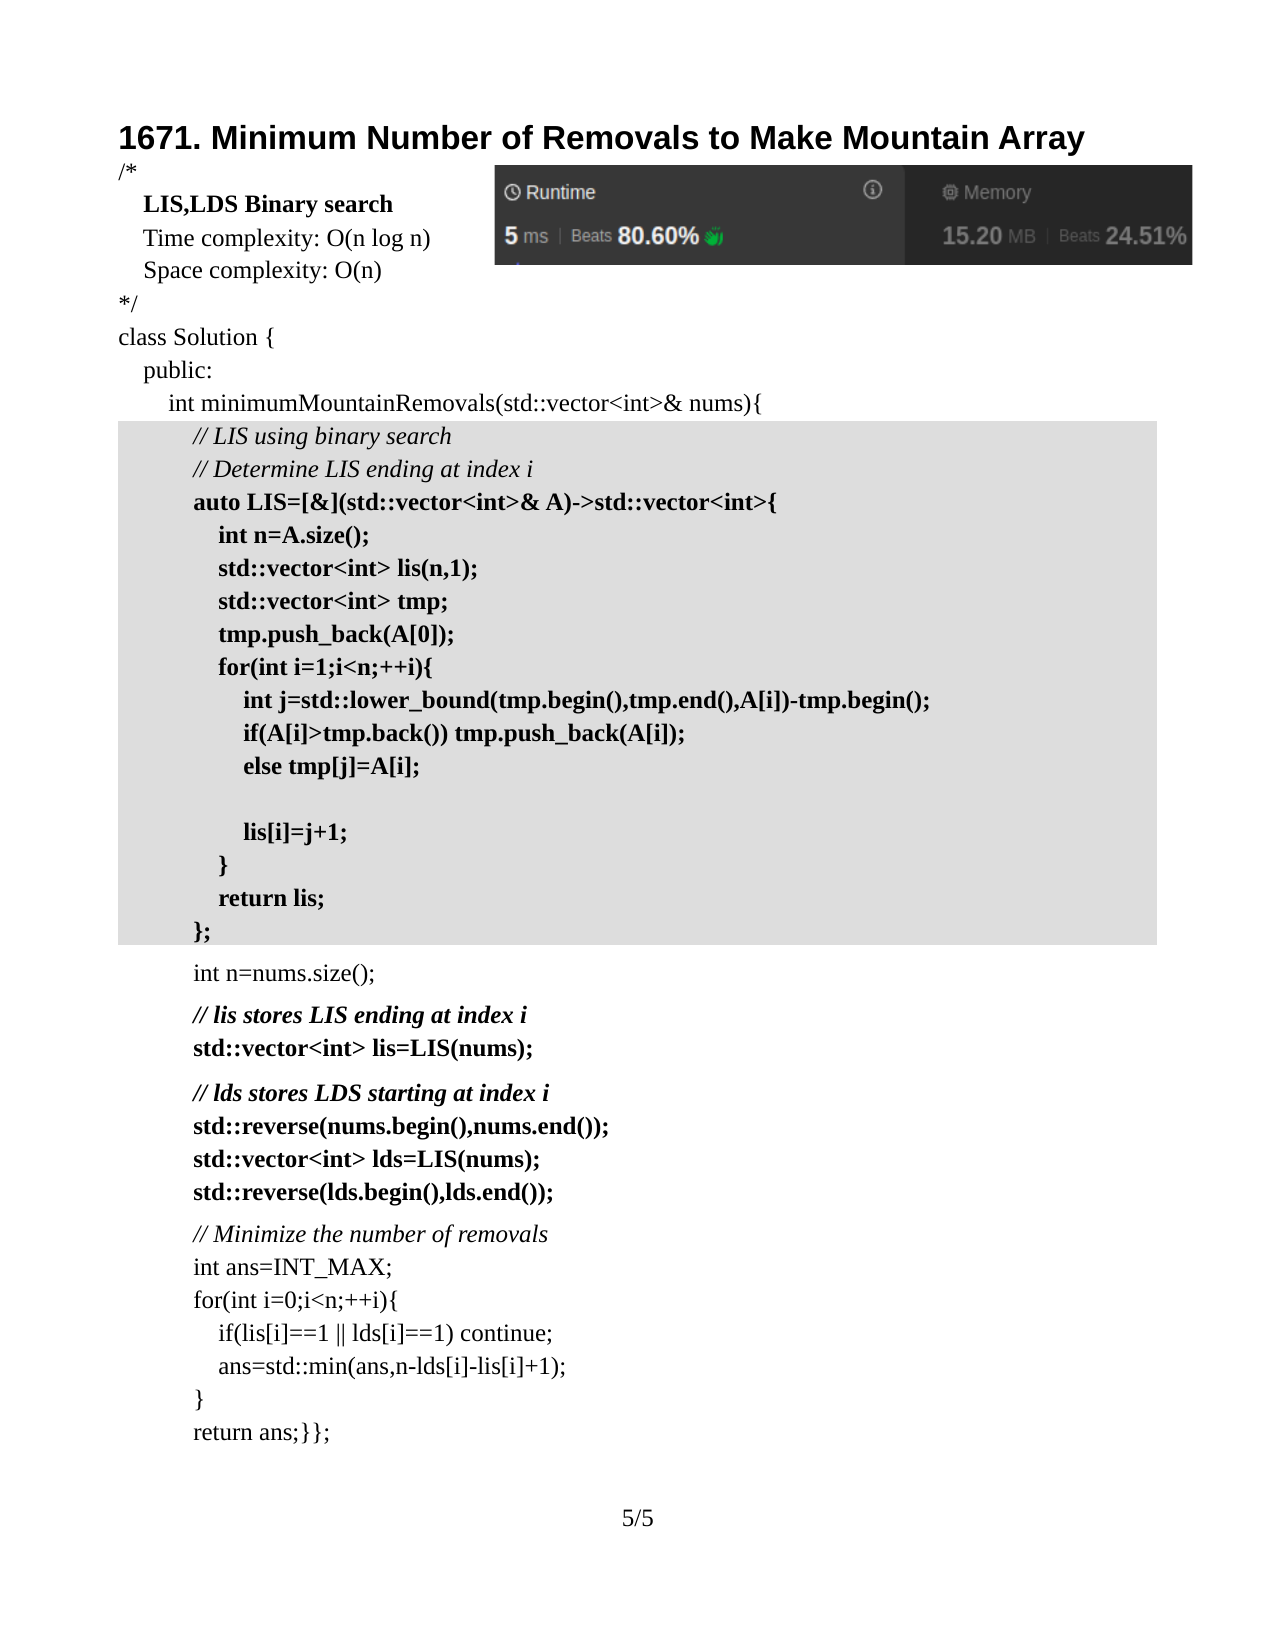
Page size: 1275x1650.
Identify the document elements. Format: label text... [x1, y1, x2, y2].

text // LIS using binary search [118, 421, 1157, 449]
text else tmp[j]=A[i]; [118, 751, 1157, 780]
text std::vector<int> lis=LIS(nums); [118, 1033, 1157, 1062]
text return ans;}}; [118, 1417, 1157, 1446]
text ans=std::min(ans,n-lds[i]-lis[i]+1); [118, 1351, 1157, 1380]
text int j=std::lower_bound(tmp.begin(),tmp.end(),A[i])-tmp.begin(); [118, 685, 1157, 714]
text if(A[i]>tmp.back()) tmp.push_back(A[i]); [118, 718, 1157, 747]
text lis[i]=j+1; [118, 817, 1157, 846]
text std::reverse(nums.begin(),nums.end()); [118, 1111, 1157, 1140]
text for(int i=1;i<n;++i){ [118, 652, 1157, 681]
text int minimumMountainRemovals(std::vector<int>& nums){ [118, 388, 1157, 416]
text return lis; [118, 883, 1157, 912]
text std::vector<int> tmp; [118, 586, 1157, 614]
text LIS,LDS Binary search [118, 189, 494, 218]
text auto LIS=[&](std::vector<int>& A)->std::vector<int>{ [118, 487, 1157, 516]
subtitle 1671. Minimum Number of Removals to Make Mountain Array [118, 118, 1157, 157]
picture [494, 165, 1193, 265]
text } [118, 850, 1157, 879]
text Time complexity: O(n log n) [118, 223, 494, 251]
text Space complexity: O(n) [118, 256, 1157, 284]
text std::vector<int> lis(n,1); [118, 553, 1157, 582]
text // lis stores LIS ending at index i [118, 1000, 1157, 1029]
text }; [118, 916, 1157, 945]
text } [118, 1384, 1157, 1413]
text std::reverse(lds.begin(),lds.end()); [118, 1177, 1157, 1206]
text std::vector<int> lds=LIS(nums); [118, 1144, 1157, 1173]
text class Solution { [118, 322, 1157, 350]
text // Determine LIS ending at index i [118, 454, 1157, 482]
text */ [118, 289, 1157, 317]
text for(int i=0;i<n;++i){ [118, 1285, 1157, 1314]
text // lds stores LDS starting at index i [118, 1078, 1157, 1107]
text int ans=INT_MAX; [118, 1252, 1157, 1281]
text /* [118, 157, 1157, 185]
text // Minimize the number of removals [118, 1219, 1157, 1248]
text int n=nums.size(); [118, 958, 1157, 987]
text int n=A.size(); [118, 520, 1157, 548]
text tmp.push_back(A[0]); [118, 619, 1157, 648]
text if(lis[i]==1 || lds[i]==1) continue; [118, 1318, 1157, 1347]
text public: [118, 355, 1157, 383]
